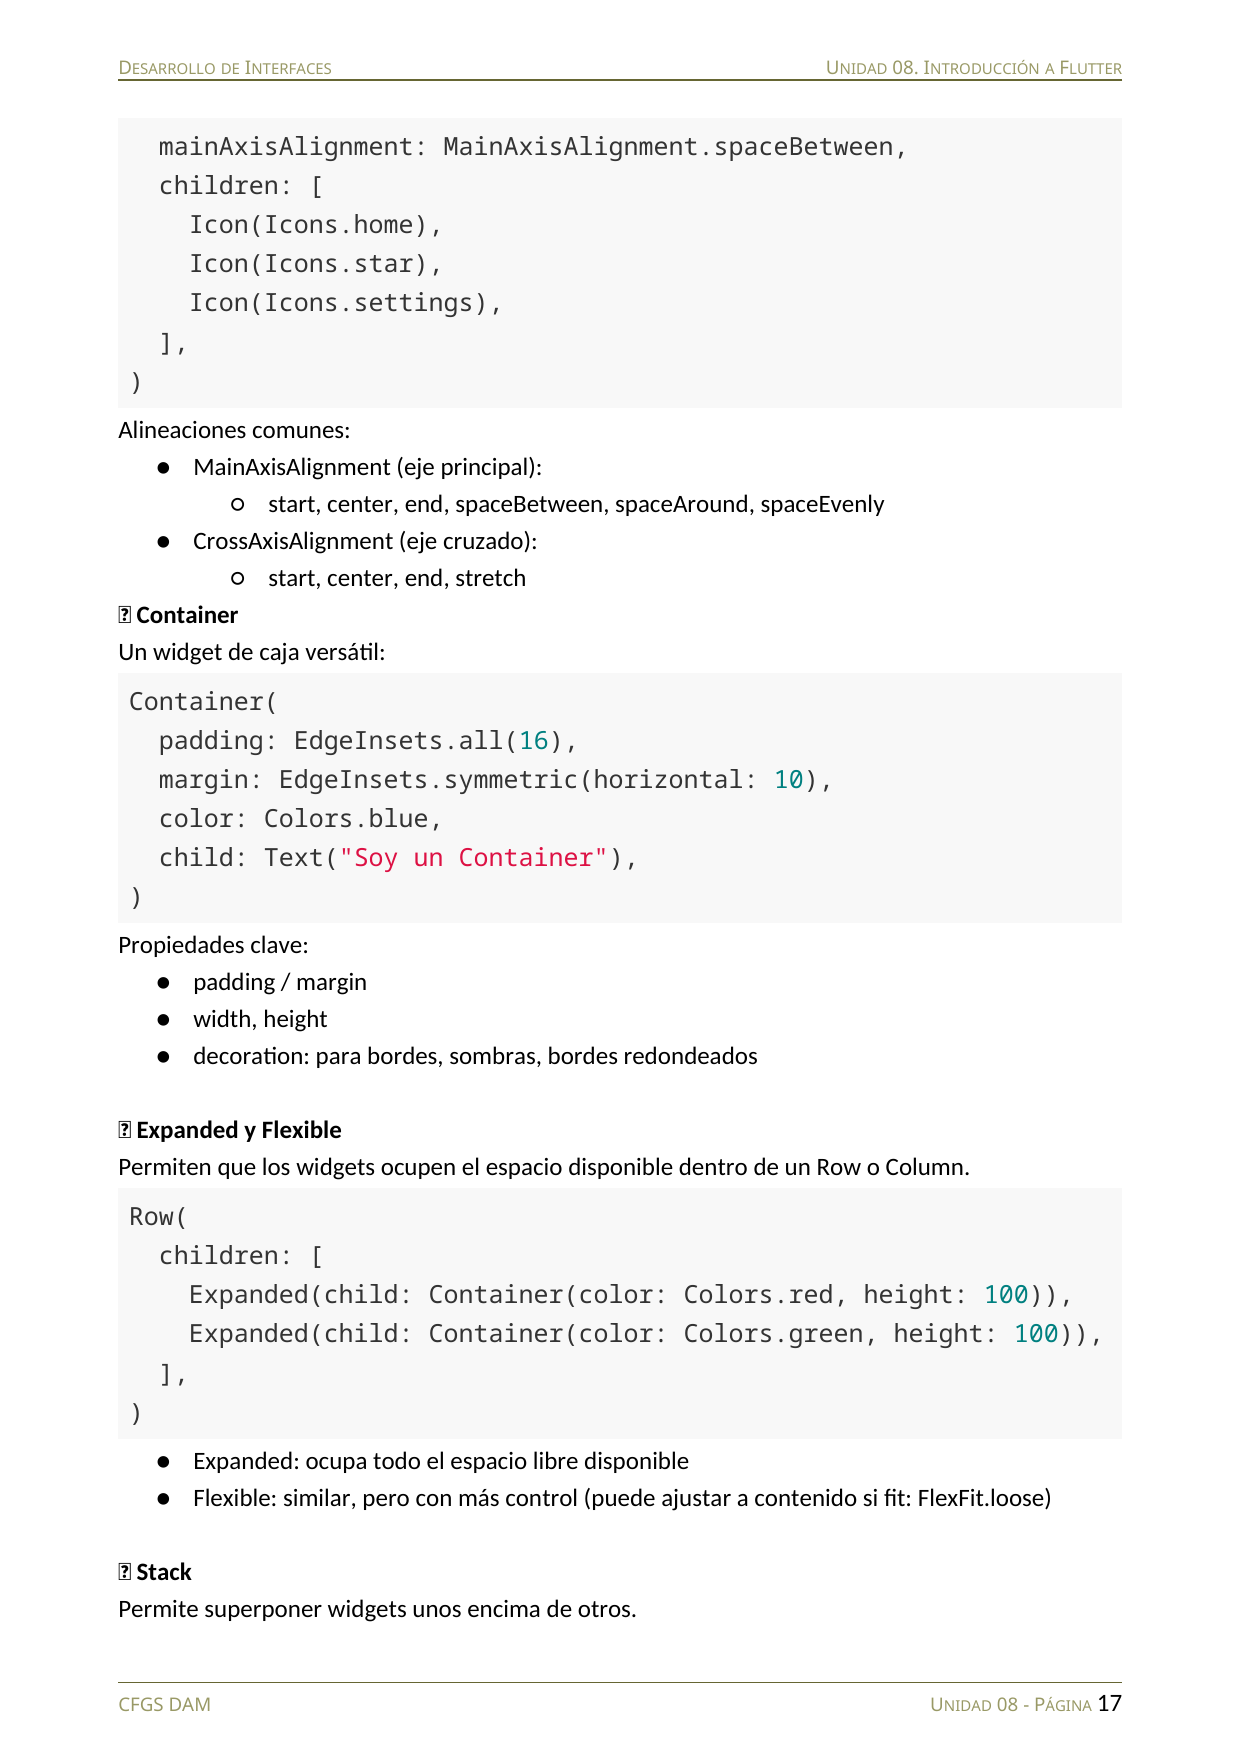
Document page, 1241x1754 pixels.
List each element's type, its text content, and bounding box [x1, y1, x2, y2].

list MainAxisAlignment (eje principal): [156, 451, 1122, 481]
list width, height [156, 1003, 1122, 1034]
text Alineaciones comunes: [118, 414, 1122, 444]
list CrossAxisAlignment (eje cruzado): [156, 525, 1122, 555]
text Permiten que los widgets ocupen el espacio disponible dentro de un Row o Column. [118, 1151, 1122, 1182]
list Flexible: similar, pero con más control (puede ajustar a contenido si fit: FlexFit.loose) [156, 1482, 1122, 1512]
list start, center, end, spaceBetween, spaceAround, spaceEvenly [231, 488, 1122, 518]
table_header Row( children: [ Expanded(child: Container(color: Colors.red, height: 100)), Expanded(child: Container(color: Colors.green, height: 100)), ], ) [118, 1188, 1122, 1439]
text 🔷 Expanded y Flexible [118, 1114, 1122, 1145]
text 🔷 Stack [118, 1556, 1122, 1586]
list padding / margin [156, 966, 1122, 997]
text Propiedades clave: [118, 929, 1122, 960]
text Un widget de caja versátil: [118, 636, 1122, 666]
text 🔷 Container [118, 599, 1122, 629]
text Permite superponer widgets unos encima de otros. [118, 1593, 1122, 1623]
list start, center, end, stretch [231, 562, 1122, 592]
table_header mainAxisAlignment: MainAxisAlignment.spaceBetween, children: [ Icon(Icons.home), Icon(Icons.star), Icon(Icons.settings), ], ) [118, 118, 1122, 408]
list decoration: para bordes, sombras, bordes redondeados [156, 1040, 1122, 1071]
list Expanded: ocupa todo el espacio libre disponible [156, 1445, 1122, 1475]
table_header Container( padding: EdgeInsets.all(16), margin: EdgeInsets.symmetric(horizontal: 10), color: Colors.blue, child: Text("Soy un Container"), ) [118, 673, 1122, 923]
